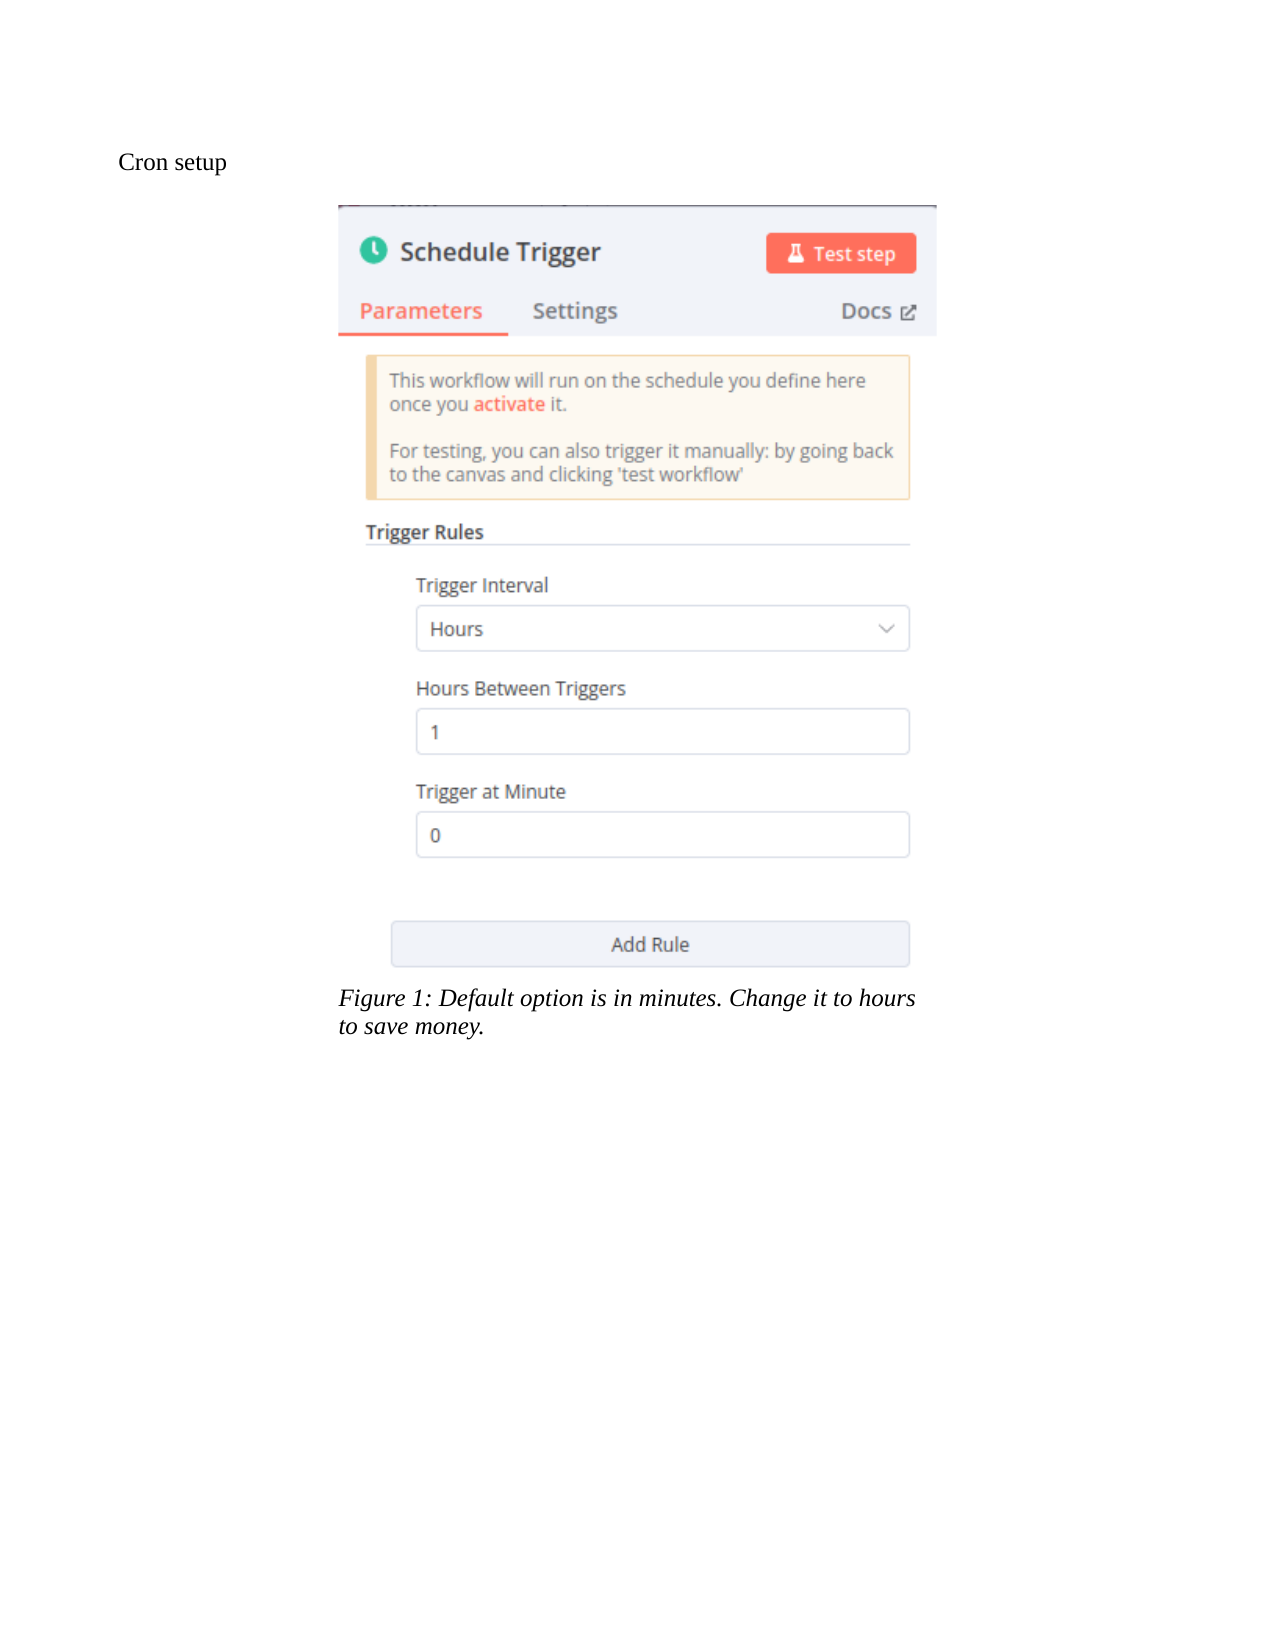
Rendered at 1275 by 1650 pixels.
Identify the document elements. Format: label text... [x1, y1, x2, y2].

text Figure 1: Default option is in minutes. Change it to hours to save money. [338, 983, 937, 1040]
picture [338, 205, 937, 983]
text Cron setup [118, 147, 1157, 176]
